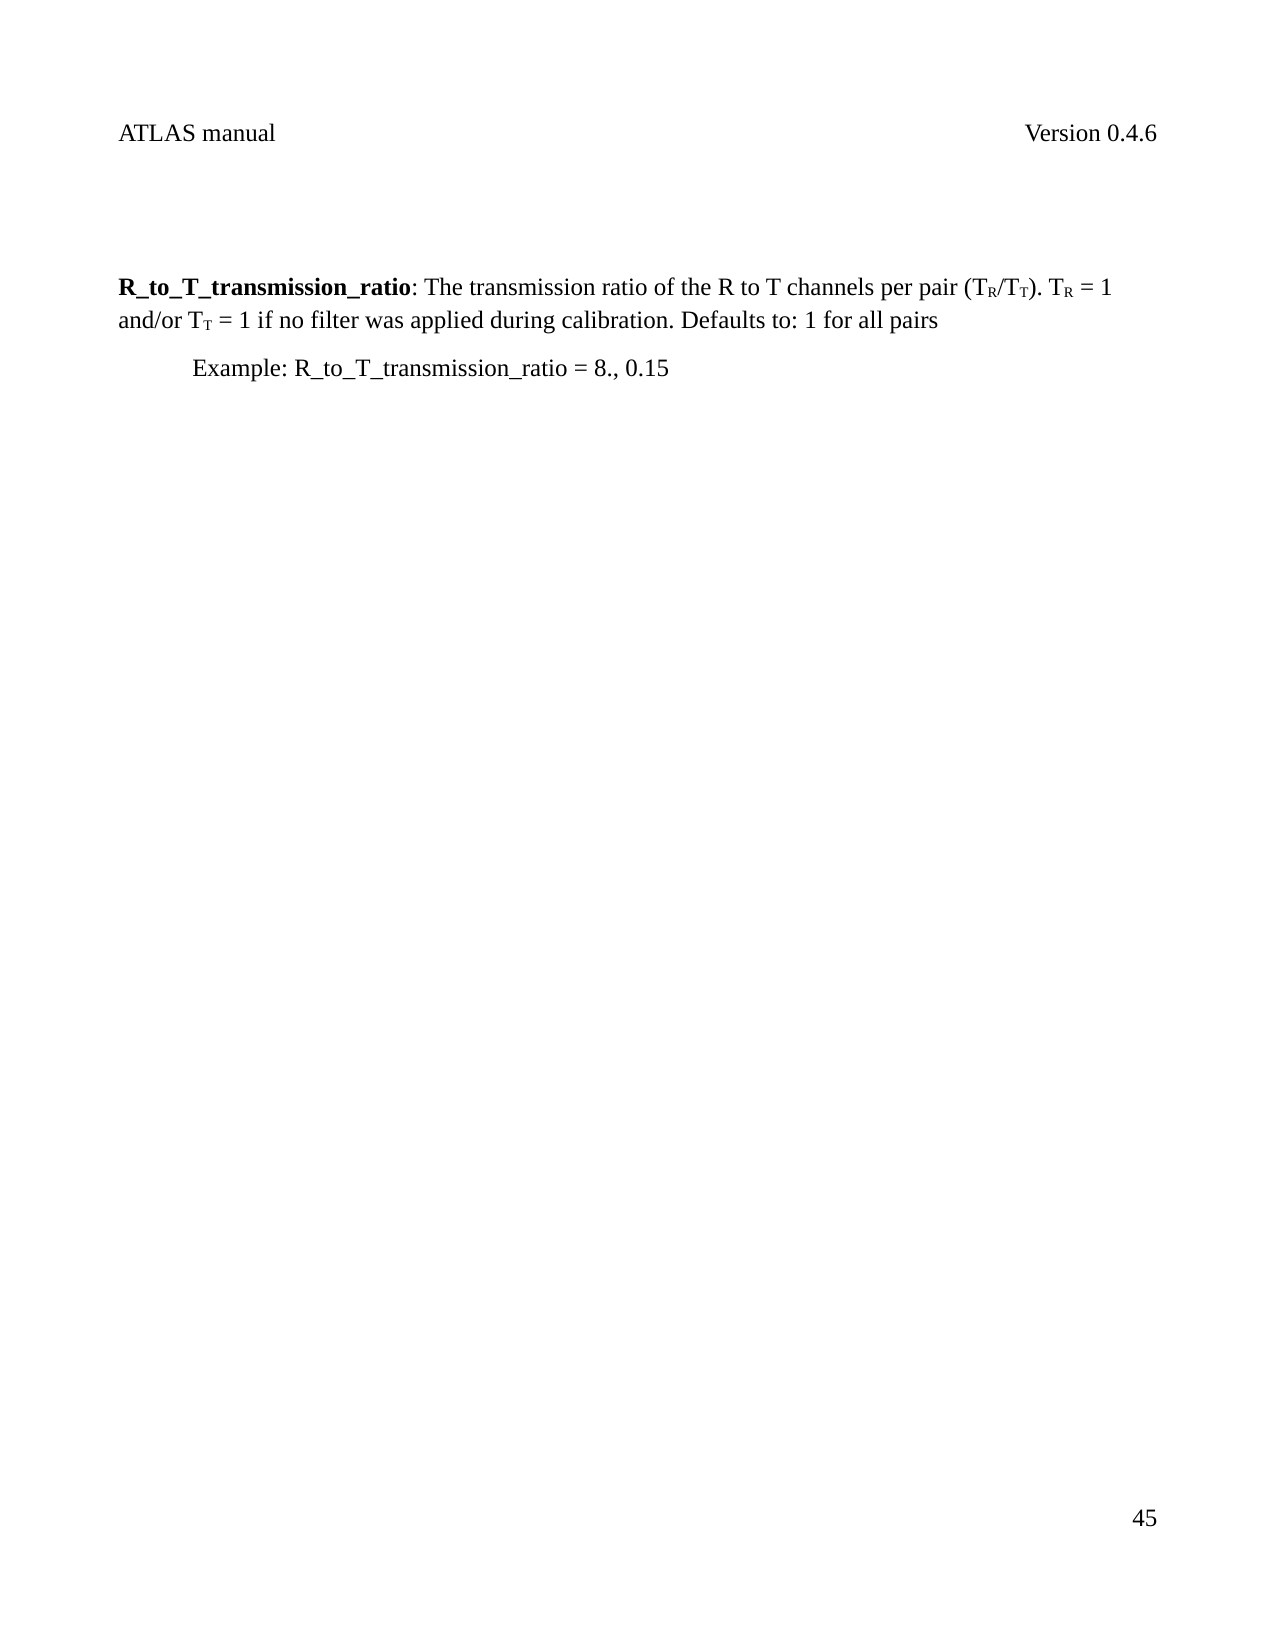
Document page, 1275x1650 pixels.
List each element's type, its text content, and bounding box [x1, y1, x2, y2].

text R_to_T_transmission_ratio: The transmission ratio of the R to T channels per pair (TR/TT). TR = 1 and/or TT = 1 if no filter was applied during calibration. Defaults to: 1 for all pairs [118, 272, 1157, 334]
text Example: R_to_T_transmission_ratio = 8., 0.15 [118, 353, 1157, 381]
